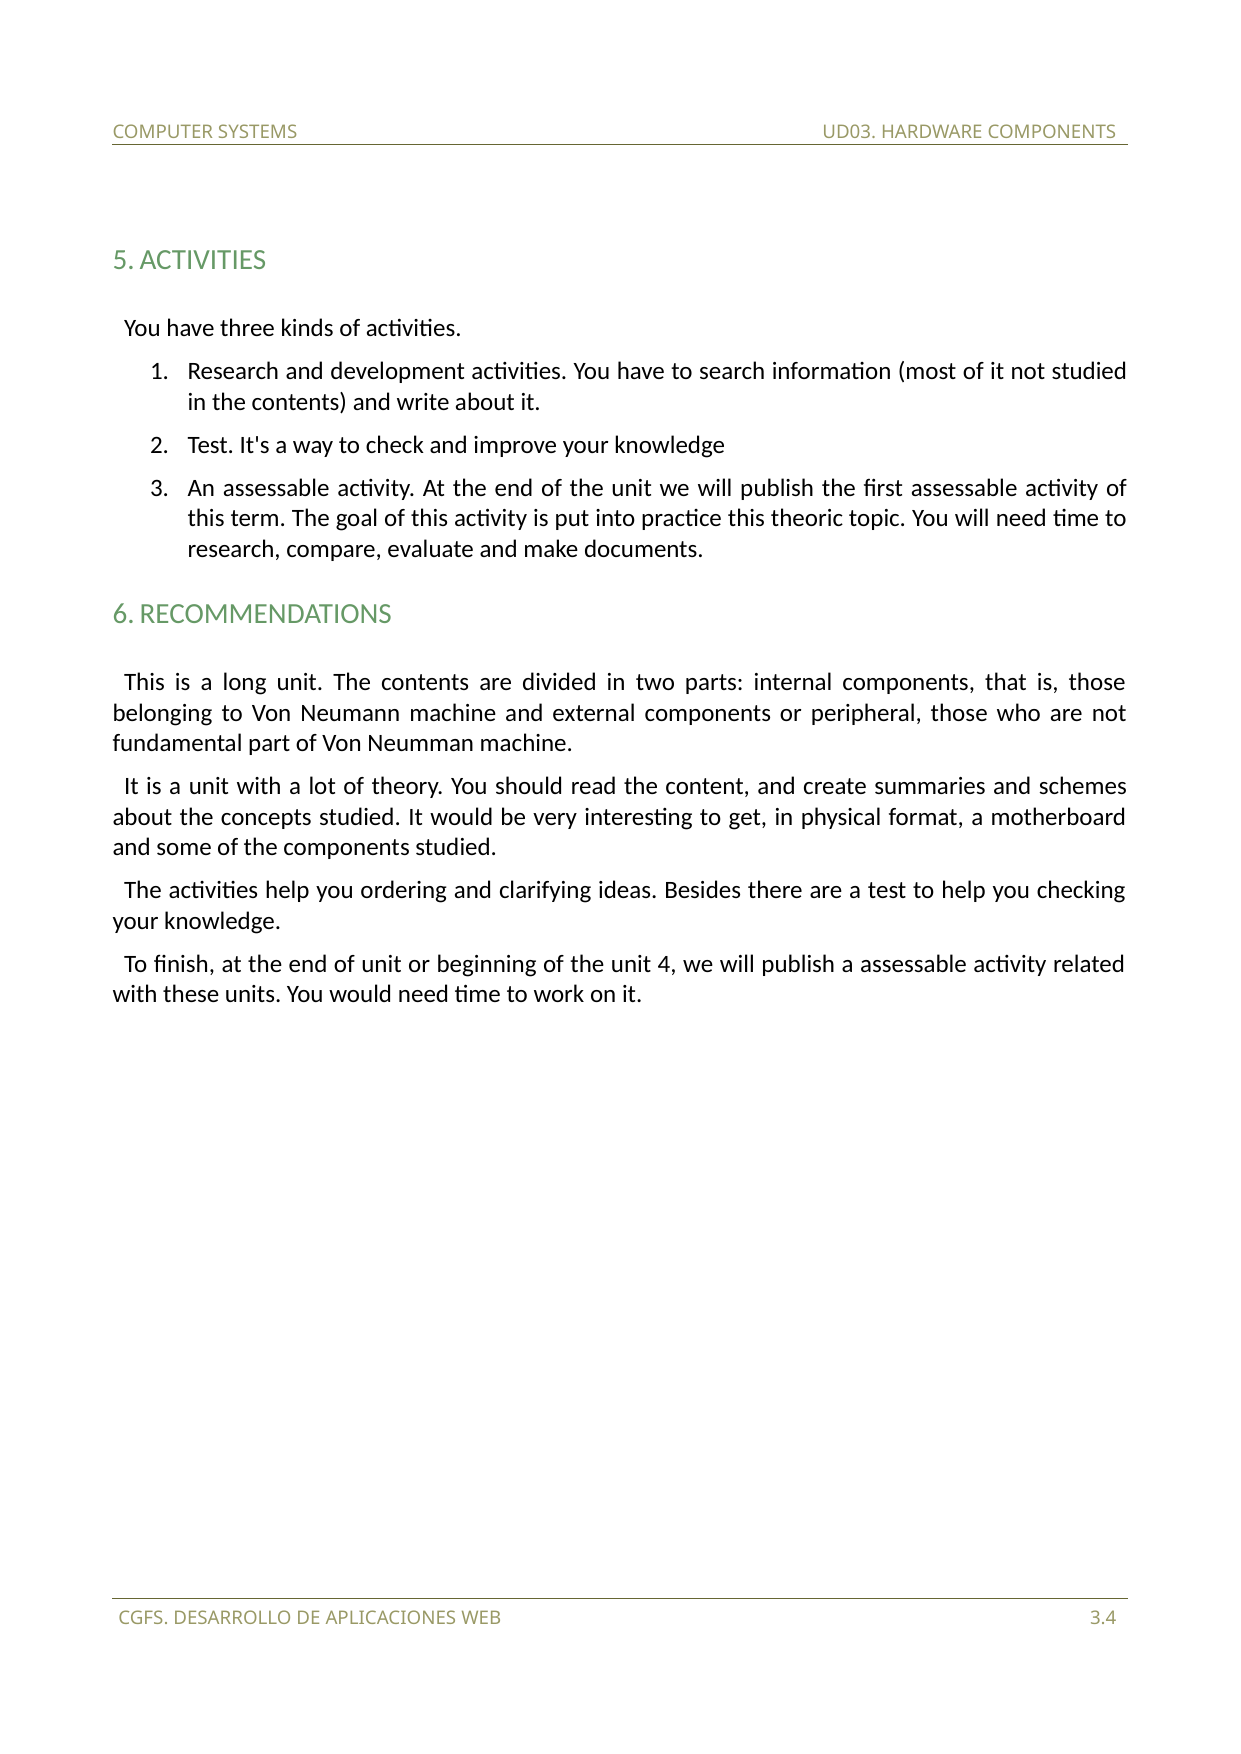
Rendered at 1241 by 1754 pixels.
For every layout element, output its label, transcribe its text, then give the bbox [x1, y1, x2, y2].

text The activities help you ordering and clarifying ideas. Besides there are a test to help you checking your knowledge. [112, 874, 1128, 935]
text You have three kinds of activities. [112, 313, 1128, 343]
text This is a long unit. The contents are divided in two parts: internal components, that is, those belonging to Von Neumann machine and external components or peripheral, those who are not fundamental part of Von Neumman machine. [112, 666, 1128, 758]
subtitle Recommendations [112, 595, 1128, 630]
list An assessable activity. At the end of the unit we will publish the first assessable activity of this term. The goal of this activity is put into practice this theoric topic. You will need time to research, compare, evaluate and make documents. [150, 472, 1128, 563]
text To finish, at the end of unit or beginning of the unit 4, we will publish a assessable activity related with these units. You would need time to work on it. [112, 948, 1128, 1009]
subtitle Activities [112, 241, 1128, 277]
list Research and development activities. You have to search information (most of it not studied in the contents) and write about it. [150, 356, 1128, 417]
text It is a unit with a lot of theory. You should read the content, and create summaries and schemes about the concepts studied. It would be very interesting to get, in physical format, a motherboard and some of the components studied. [112, 770, 1128, 862]
list Test. It's a way to check and improve your knowledge [150, 429, 1128, 459]
